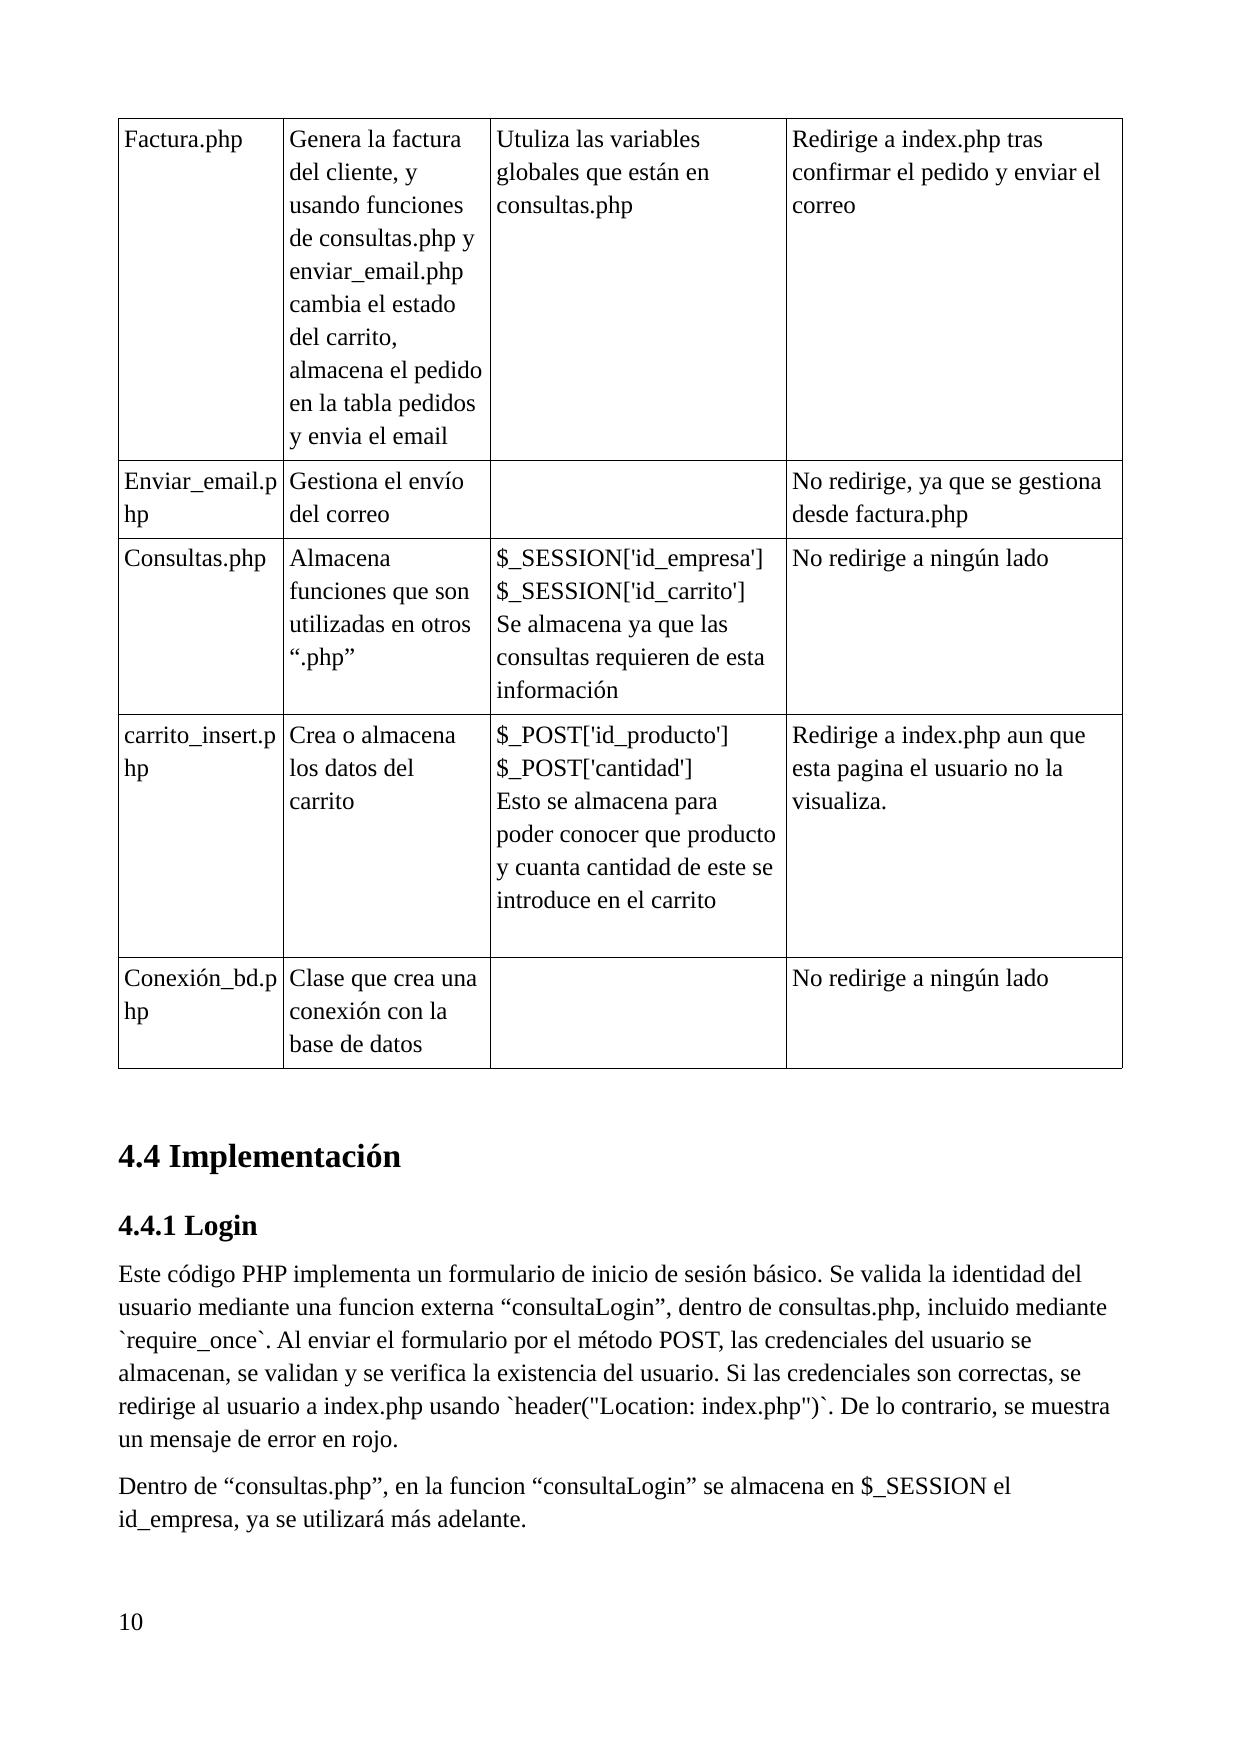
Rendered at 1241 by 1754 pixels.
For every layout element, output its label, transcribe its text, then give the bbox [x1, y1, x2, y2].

table_cell [491, 461, 786, 537]
table_cell Redirige a index.php aun que esta pagina el usuario no la visualiza. [787, 715, 1122, 957]
table_cell Gestiona el envío del correo [284, 461, 490, 537]
table_cell Genera la factura del cliente, y usando funciones de consultas.php y enviar_email.php cambia el estado del carrito, almacena el pedido en la tabla pedidos y envia el email [284, 119, 490, 460]
table_cell Redirige a index.php tras confirmar el pedido y enviar el correo [787, 119, 1122, 460]
table_cell Crea o almacena los datos del carrito [284, 715, 490, 957]
table_cell $_POST['id_producto'] $_POST['cantidad'] Esto se almacena para poder conocer que producto y cuanta cantidad de este se introduce en el carrito [491, 715, 786, 957]
table_cell Conexión_bd.php [119, 958, 283, 1067]
table_cell Factura.php [119, 119, 283, 460]
table_cell [491, 958, 786, 1067]
table_cell Utuliza las variables globales que están en consultas.php [491, 119, 786, 460]
table_cell $_SESSION['id_empresa'] $_SESSION['id_carrito'] Se almacena ya que las consultas requieren de esta información [491, 539, 786, 714]
text Este código PHP implementa un formulario de inicio de sesión básico. Se valida la identidad del usuario mediante una funcion externa “consultaLogin”, dentro de consultas.php, incluido mediante `require_once`. Al enviar el formulario por el método POST, las credenciales del usuario se almacenan, se validan y se verifica la existencia del usuario. Si las credenciales son correctas, se redirige al usuario a index.php usando `header("Location: index.php")`. De lo contrario, se muestra un mensaje de error en rojo. [118, 1259, 1122, 1453]
table_cell No redirige a ningún lado [787, 539, 1122, 714]
table_cell Clase que crea una conexión con la base de datos [284, 958, 490, 1067]
table_cell No redirige a ningún lado [787, 958, 1122, 1067]
table_cell carrito_insert.php [119, 715, 283, 957]
text Dentro de “consultas.php”, en la funcion “consultaLogin” se almacena en $_SESSION el id_empresa, ya se utilizará más adelante. [118, 1471, 1122, 1533]
table_cell Enviar_email.php [119, 461, 283, 537]
subtitle 4.4.1 Login [118, 1207, 1122, 1241]
table_cell Almacena funciones que son utilizadas en otros “.php” [284, 539, 490, 714]
subtitle 4.4 Implementación [118, 1136, 1122, 1175]
table_cell Consultas.php [119, 539, 283, 714]
table_cell No redirige, ya que se gestiona desde factura.php [787, 461, 1122, 537]
